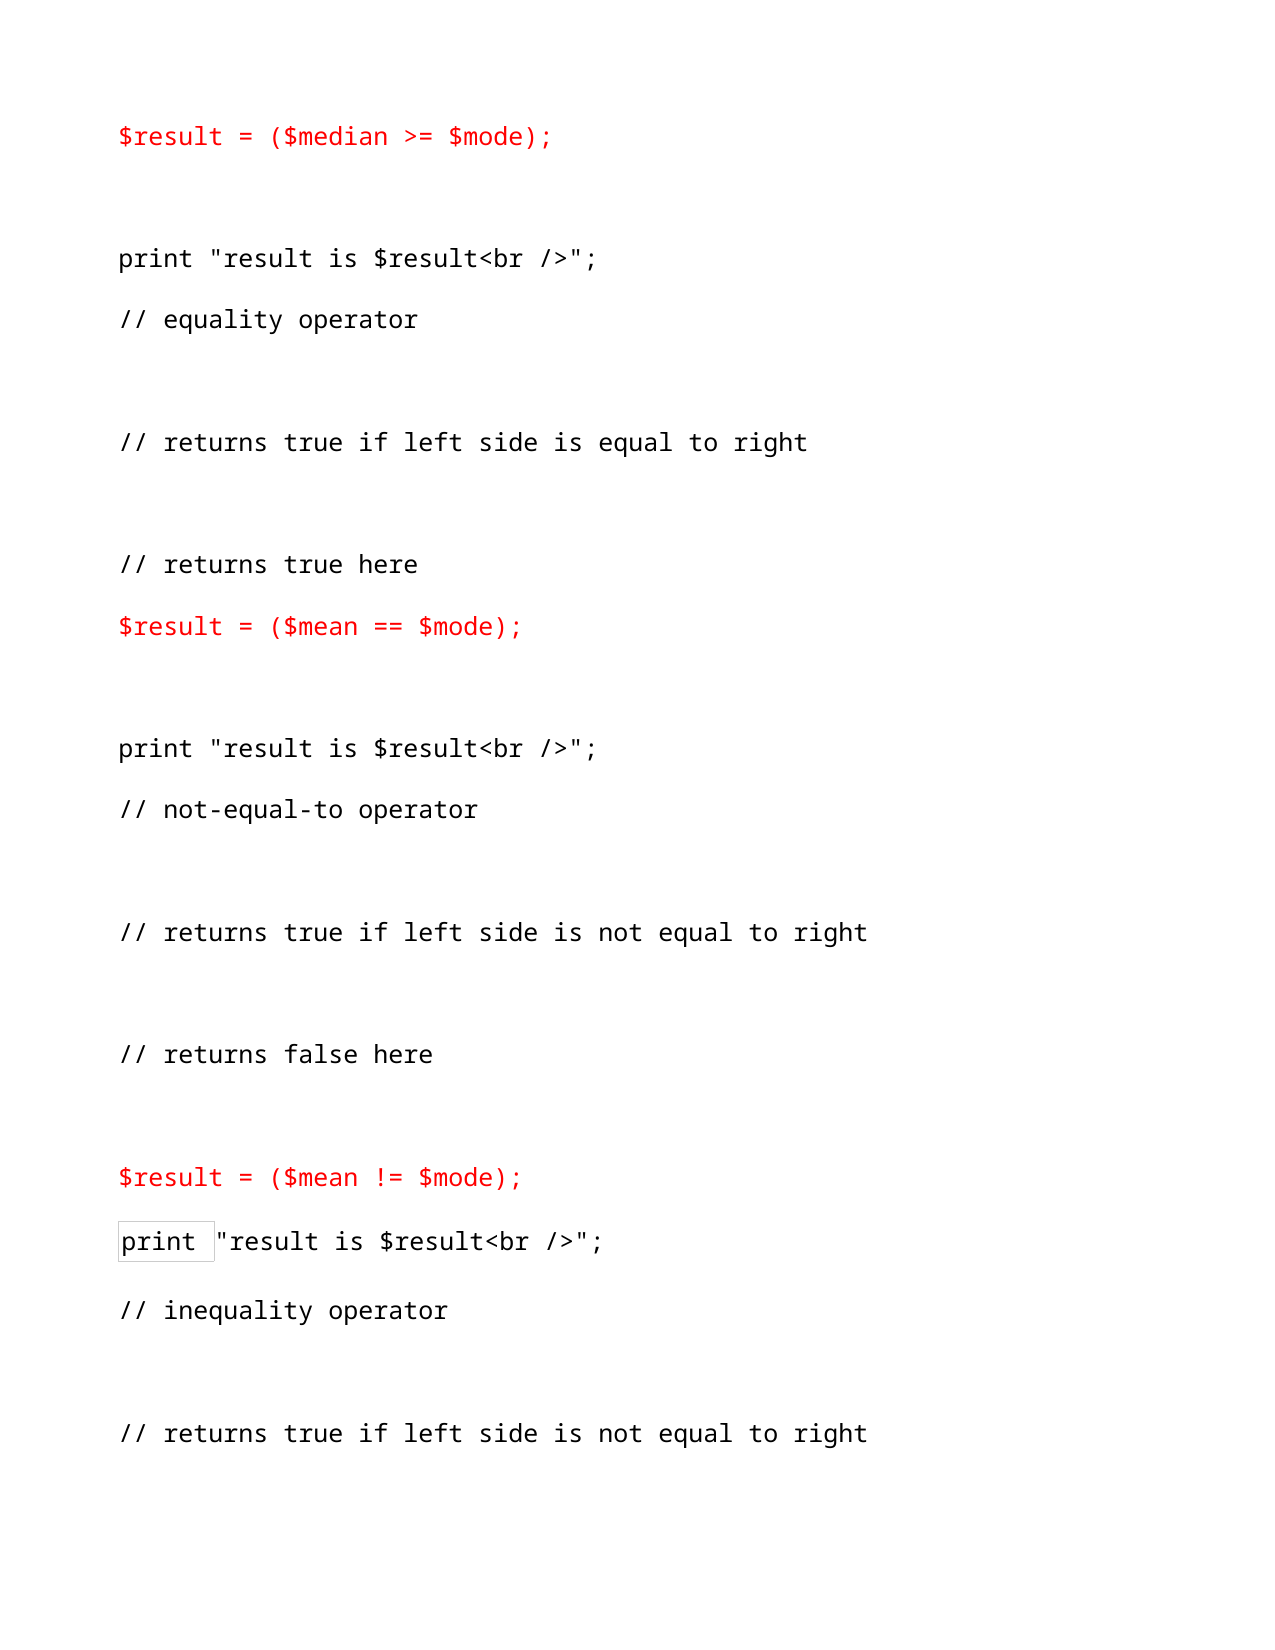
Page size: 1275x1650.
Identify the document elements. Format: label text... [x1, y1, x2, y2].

text print [119, 1222, 214, 1261]
text "result is $result<br />"; [215, 1221, 1157, 1261]
text // inequality operator // returns true if left side is not equal to right [118, 1293, 1157, 1511]
text // equality operator // returns true if left side is equal to right // returns true here [118, 302, 1157, 581]
text $result = ($median >= $mode); print "result is $result<br />"; [118, 118, 1157, 275]
text // not-equal-to operator // returns true if left side is not equal to right // returns false here $result = ($mean != $mode); [118, 792, 1157, 1193]
text $result = ($mean == $mode); print "result is $result<br />"; [118, 608, 1157, 765]
